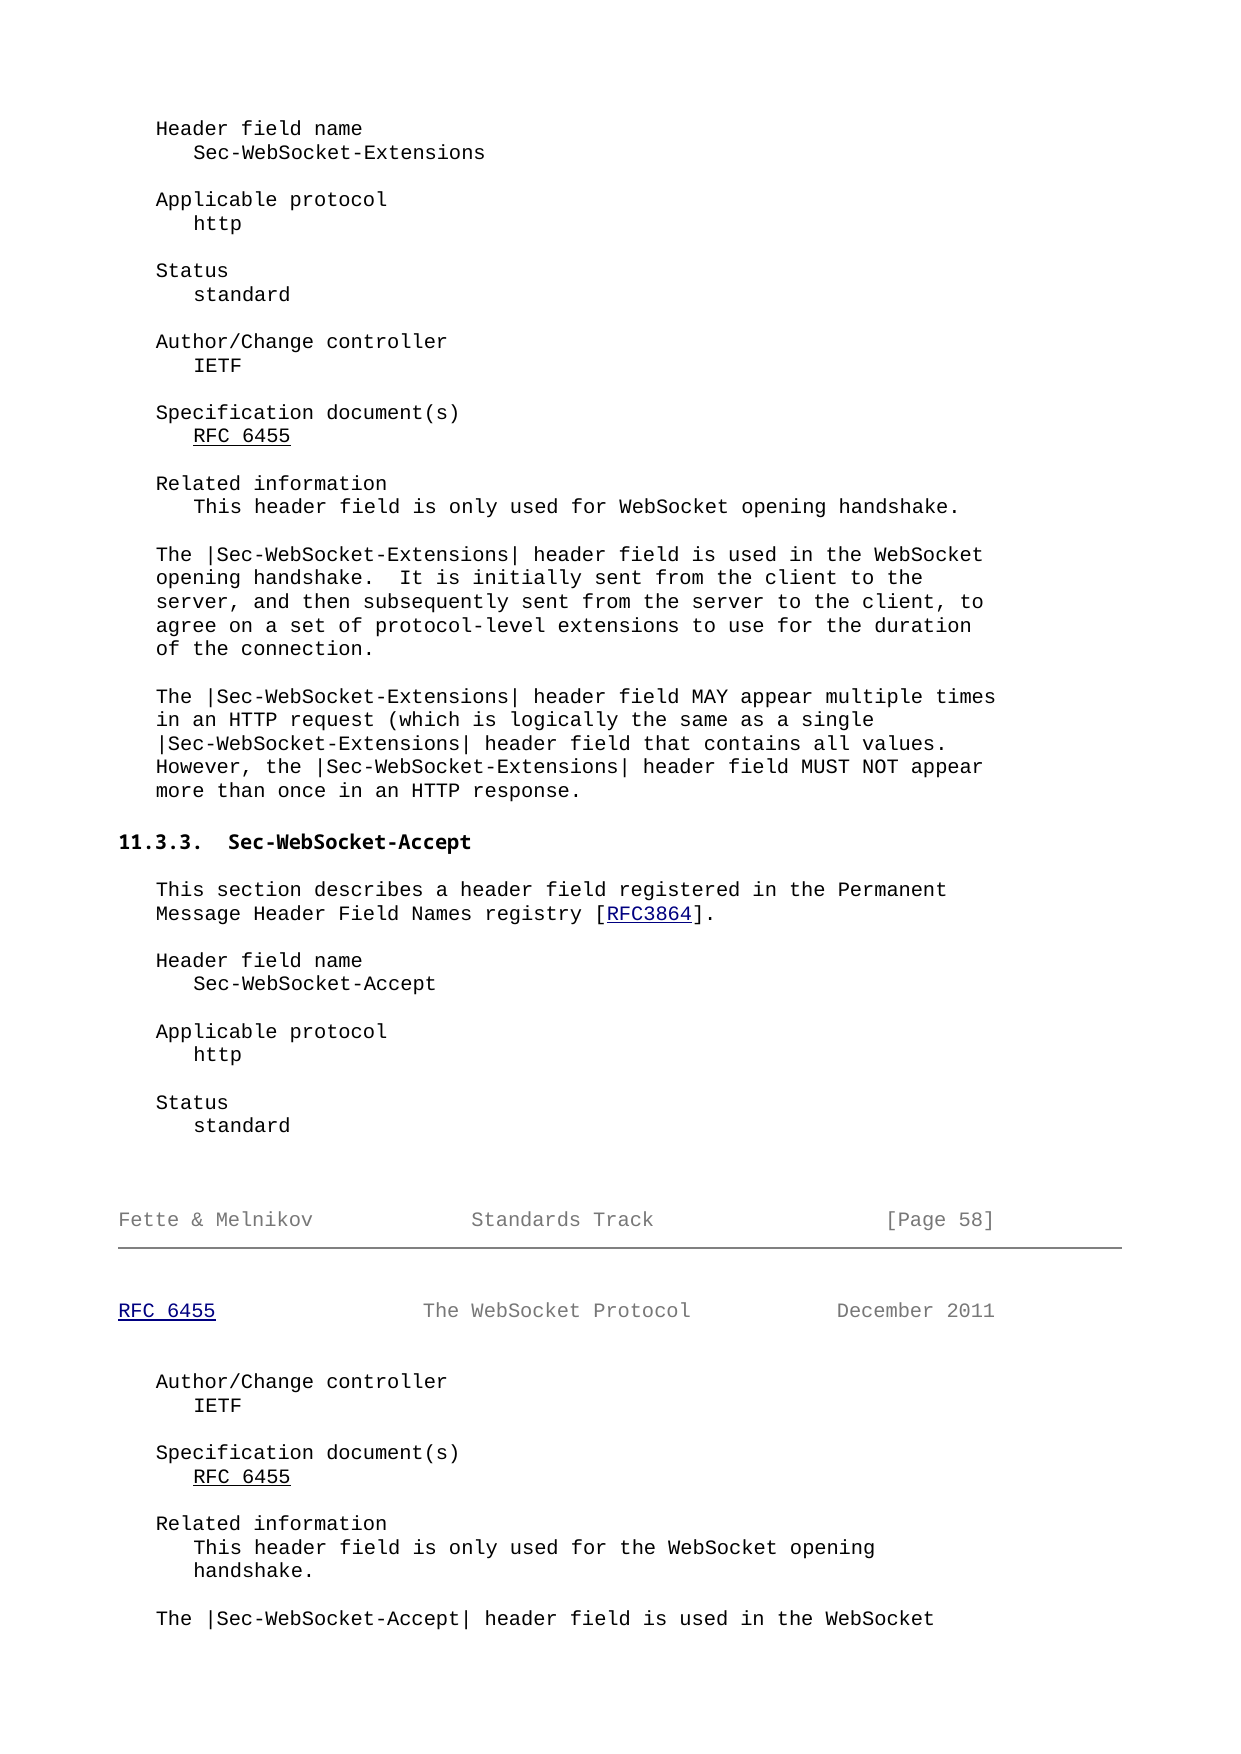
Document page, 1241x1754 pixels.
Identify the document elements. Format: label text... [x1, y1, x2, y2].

text Related information [118, 1513, 1122, 1537]
text Sec-WebSocket-Extensions [118, 142, 1122, 165]
text |Sec-WebSocket-Extensions| header field that contains all values. [118, 733, 1122, 757]
text The |Sec-WebSocket-Extensions| header field is used in the WebSocket [118, 544, 1122, 567]
text standard [118, 284, 1122, 307]
text Header field name [118, 950, 1122, 973]
text This header field is only used for the WebSocket opening [118, 1537, 1122, 1560]
text Author/Change controller [118, 331, 1122, 354]
text agree on a set of protocol-level extensions to use for the duration [118, 615, 1122, 638]
text server, and then subsequently sent from the server to the client, to [118, 591, 1122, 615]
text IETF [118, 354, 1122, 378]
text This header field is only used for WebSocket opening handshake. [118, 496, 1122, 520]
text The |Sec-WebSocket-Extensions| header field MAY appear multiple times [118, 686, 1122, 709]
text The |Sec-WebSocket-Accept| header field is used in the WebSocket [118, 1608, 1122, 1631]
text Applicable protocol [118, 1021, 1122, 1044]
text However, the |Sec-WebSocket-Extensions| header field MUST NOT appear [118, 757, 1122, 780]
text Related information [118, 473, 1122, 496]
text RFC 6455 [118, 1466, 1122, 1489]
text opening handshake. It is initially sent from the client to the [118, 567, 1122, 591]
text more than once in an HTTP response. [118, 780, 1122, 804]
text IETF [118, 1395, 1122, 1418]
text Applicable protocol [118, 189, 1122, 213]
text RFC 6455 [118, 426, 1122, 449]
text Author/Change controller [118, 1371, 1122, 1395]
text Specification document(s) [118, 402, 1122, 426]
text RFC 6455 The WebSocket Protocol December 2011 [118, 1301, 1122, 1324]
text 11.3.3. Sec-WebSocket-Accept [118, 827, 1122, 855]
text http [118, 213, 1122, 236]
text Message Header Field Names registry [RFC3864]. [118, 902, 1122, 926]
text Status [118, 260, 1122, 284]
text http [118, 1044, 1122, 1068]
text standard [118, 1115, 1122, 1139]
text of the connection. [118, 638, 1122, 662]
text in an HTTP request (which is logically the same as a single [118, 709, 1122, 733]
text Status [118, 1092, 1122, 1115]
text Sec-WebSocket-Accept [118, 973, 1122, 997]
text This section describes a header field registered in the Permanent [118, 879, 1122, 902]
text Specification document(s) [118, 1442, 1122, 1466]
text Fette & Melnikov Standards Track [Page 58] [118, 1210, 1122, 1233]
text handshake. [118, 1560, 1122, 1584]
text Header field name [118, 118, 1122, 142]
